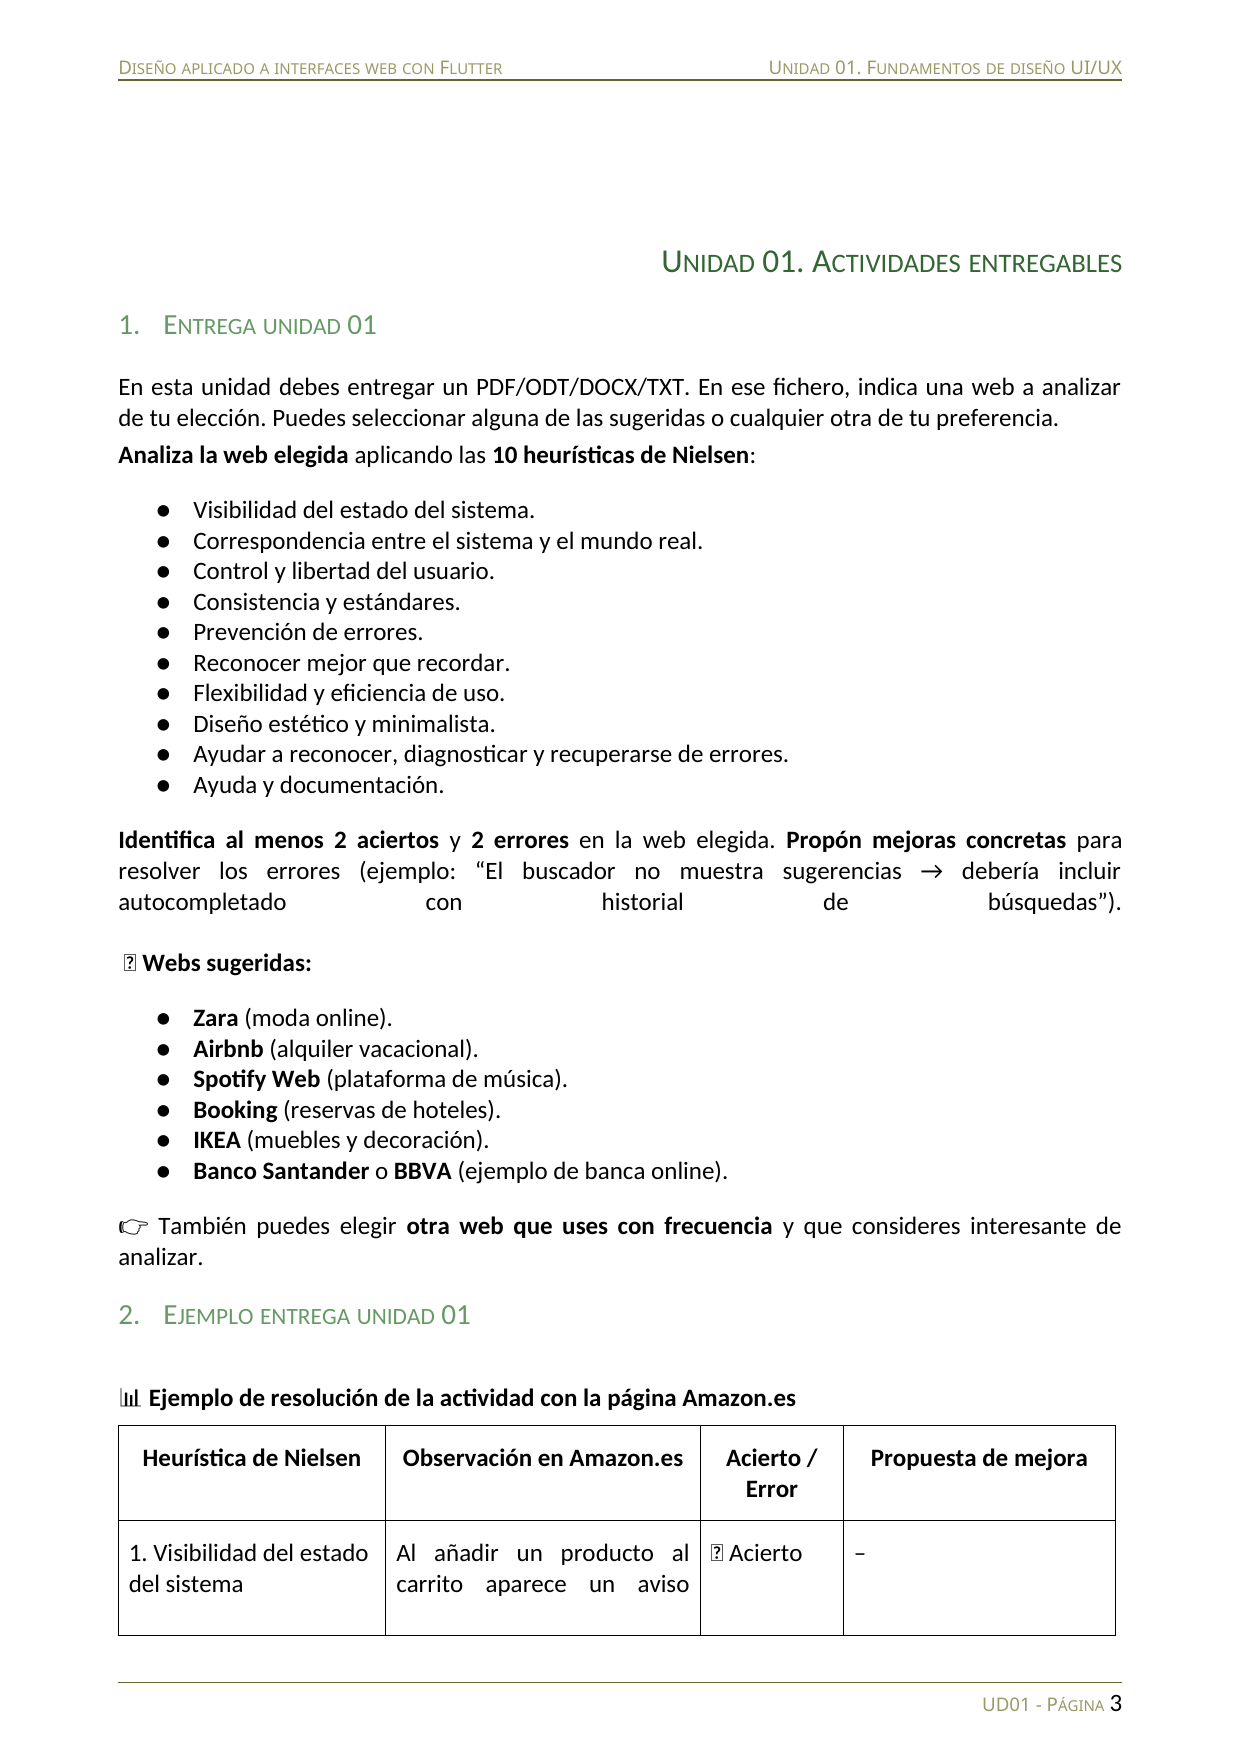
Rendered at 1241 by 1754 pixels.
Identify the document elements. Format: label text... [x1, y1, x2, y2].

list Ayudar a reconocer, diagnosticar y recuperarse de errores. [156, 739, 1122, 769]
list Diseño estético y minimalista. [156, 708, 1122, 739]
table_cell Al añadir un producto al carrito aparece un aviso [386, 1521, 700, 1635]
list Correspondencia entre el sistema y el mundo real. [156, 525, 1122, 556]
table_cell ✅ Acierto [701, 1521, 843, 1635]
text Unidad 01. Actividades entregables [118, 240, 1122, 281]
list IKEA (muebles y decoración). [156, 1124, 1122, 1155]
list Banco Santander o BBVA (ejemplo de banca online). [156, 1155, 1122, 1185]
list Consistencia y estándares. [156, 586, 1122, 617]
list Prevención de errores. [156, 617, 1122, 647]
list Booking (reservas de hoteles). [156, 1094, 1122, 1124]
table_cell 1. Visibilidad del estado del sistema [119, 1521, 385, 1635]
list Visibilidad del estado del sistema. [156, 494, 1122, 525]
table_cell – [844, 1521, 1115, 1635]
list Zara (moda online). [156, 1002, 1122, 1033]
subtitle Ejemplo entrega unidad 01 [118, 1296, 1122, 1332]
list Airbnb (alquiler vacacional). [156, 1033, 1122, 1063]
text 👉 También puedes elegir otra web que uses con frecuencia y que consideres interesante de analizar. [118, 1210, 1122, 1271]
table_header Propuesta de mejora [844, 1426, 1115, 1520]
list Spotify Web (plataforma de música). [156, 1063, 1122, 1094]
list Ayuda y documentación. [156, 769, 1122, 800]
list Reconocer mejor que recordar. [156, 647, 1122, 678]
list Control y libertad del usuario. [156, 556, 1122, 586]
table_header Observación en Amazon.es [386, 1426, 700, 1520]
text En esta unidad debes entregar un PDF/ODT/DOCX/TXT. En ese fichero, indica una web a analizar de tu elección. Puedes seleccionar alguna de las sugeridas o cualquier otra de tu preferencia. [118, 371, 1122, 432]
text Identifica al menos 2 aciertos y 2 errores en la web elegida. Propón mejoras concretas para resolver los errores (ejemplo: “El buscador no muestra sugerencias → debería incluir autocompletado con historial de búsquedas”). 🔹 Webs sugeridas: [118, 825, 1122, 977]
subtitle Entrega unidad 01 [118, 306, 1122, 341]
table_header Heurística de Nielsen [119, 1426, 385, 1520]
text Analiza la web elegida aplicando las 10 heurísticas de Nielsen: [118, 439, 1122, 469]
list Flexibilidad y eficiencia de uso. [156, 678, 1122, 708]
table_header Acierto / Error [701, 1426, 843, 1520]
text 📊 Ejemplo de resolución de la actividad con la página Amazon.es [118, 1382, 1122, 1412]
